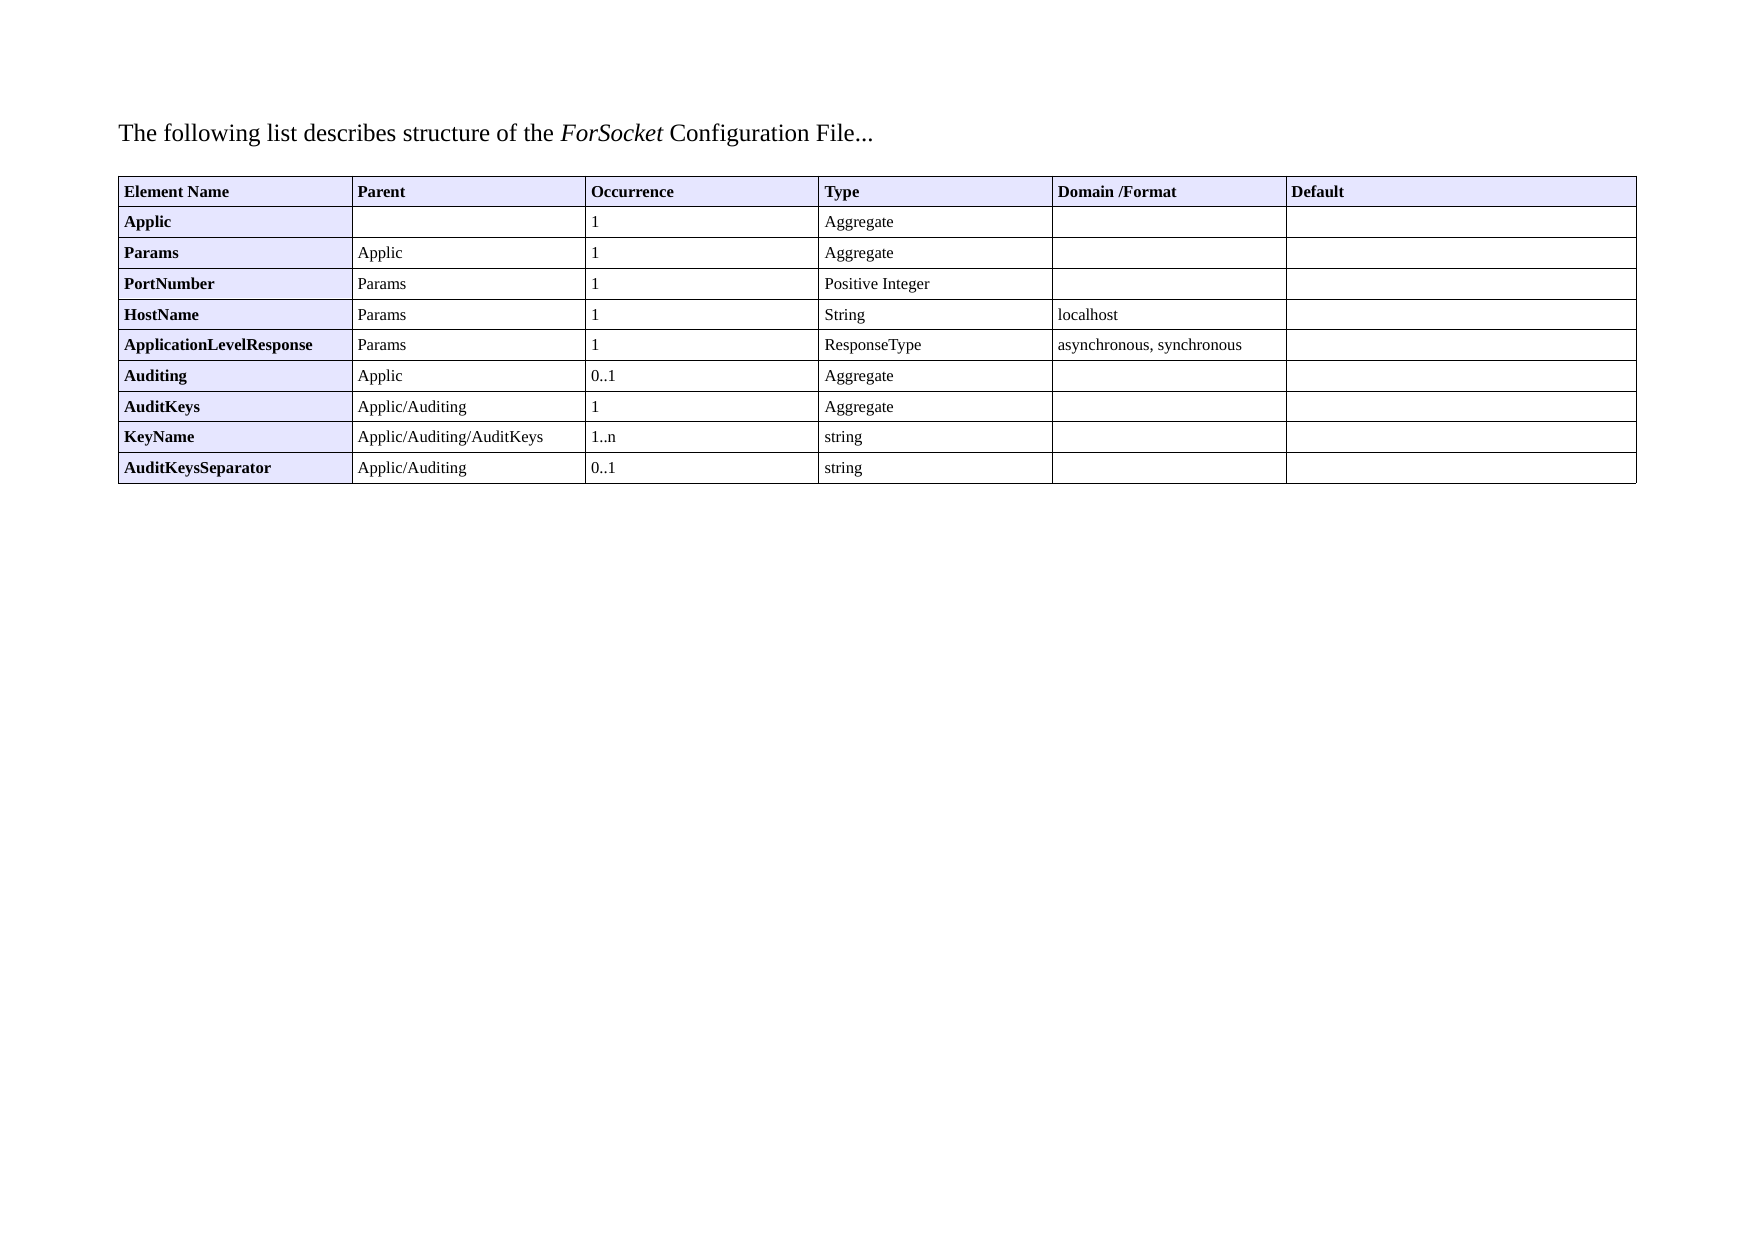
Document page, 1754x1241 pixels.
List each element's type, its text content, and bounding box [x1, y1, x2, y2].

table_cell KeyName [119, 422, 352, 452]
table_cell Applic/Auditing [353, 453, 585, 483]
table_cell 1..n [586, 422, 818, 452]
table_cell 1 [586, 330, 818, 360]
table_cell PortNumber [119, 269, 352, 298]
table_cell AuditKeys [119, 392, 352, 421]
table_cell Params [353, 300, 585, 329]
table_header Default [1287, 177, 1636, 206]
table_cell HostName [119, 300, 352, 329]
table_cell [1287, 269, 1636, 298]
table_cell Params [353, 269, 585, 298]
table_cell Aggregate [819, 238, 1052, 268]
table_cell ApplicationLevelResponse [119, 330, 352, 360]
table_header Type [819, 177, 1052, 206]
table_cell Applic [353, 238, 585, 268]
table_cell String [819, 300, 1052, 329]
table_header Parent [353, 177, 585, 206]
table_header Occurrence [586, 177, 818, 206]
table_cell [1053, 238, 1286, 268]
table_cell AuditKeysSeparator [119, 453, 352, 483]
table_cell Aggregate [819, 207, 1052, 237]
table_cell localhost [1053, 300, 1286, 329]
table_cell string [819, 422, 1052, 452]
table_cell [1053, 453, 1286, 483]
table_cell [1287, 422, 1636, 452]
table_cell Applic [119, 207, 352, 237]
table_cell [353, 207, 585, 237]
table_cell Aggregate [819, 392, 1052, 421]
table_cell [1287, 330, 1636, 360]
table_cell 1 [586, 300, 818, 329]
table_cell Params [119, 238, 352, 268]
table_cell string [819, 453, 1052, 483]
table_cell 0..1 [586, 361, 818, 391]
table_cell [1053, 207, 1286, 237]
table_cell [1287, 300, 1636, 329]
table_header Domain /Format [1053, 177, 1286, 206]
table_cell 1 [586, 207, 818, 237]
table_cell Aggregate [819, 361, 1052, 391]
table_header Element Name [119, 177, 352, 206]
table_cell asynchronous, synchronous [1053, 330, 1286, 360]
table_cell Auditing [119, 361, 352, 391]
table_cell Applic/Auditing/AuditKeys [353, 422, 585, 452]
table_cell 0..1 [586, 453, 818, 483]
table_cell Applic [353, 361, 585, 391]
table_cell [1053, 269, 1286, 298]
table_cell [1053, 392, 1286, 421]
table_cell 1 [586, 392, 818, 421]
table_cell Applic/Auditing [353, 392, 585, 421]
table_cell ResponseType [819, 330, 1052, 360]
table_cell [1287, 207, 1636, 237]
text The following list describes structure of the ForSocket Configuration File... [118, 118, 1636, 147]
table_cell 1 [586, 238, 818, 268]
table_cell [1287, 392, 1636, 421]
table_cell [1287, 238, 1636, 268]
table_cell [1053, 361, 1286, 391]
table_cell [1287, 453, 1636, 483]
table_cell Params [353, 330, 585, 360]
table_cell [1287, 361, 1636, 391]
table_cell Positive Integer [819, 269, 1052, 298]
table_cell 1 [586, 269, 818, 298]
table_cell [1053, 422, 1286, 452]
